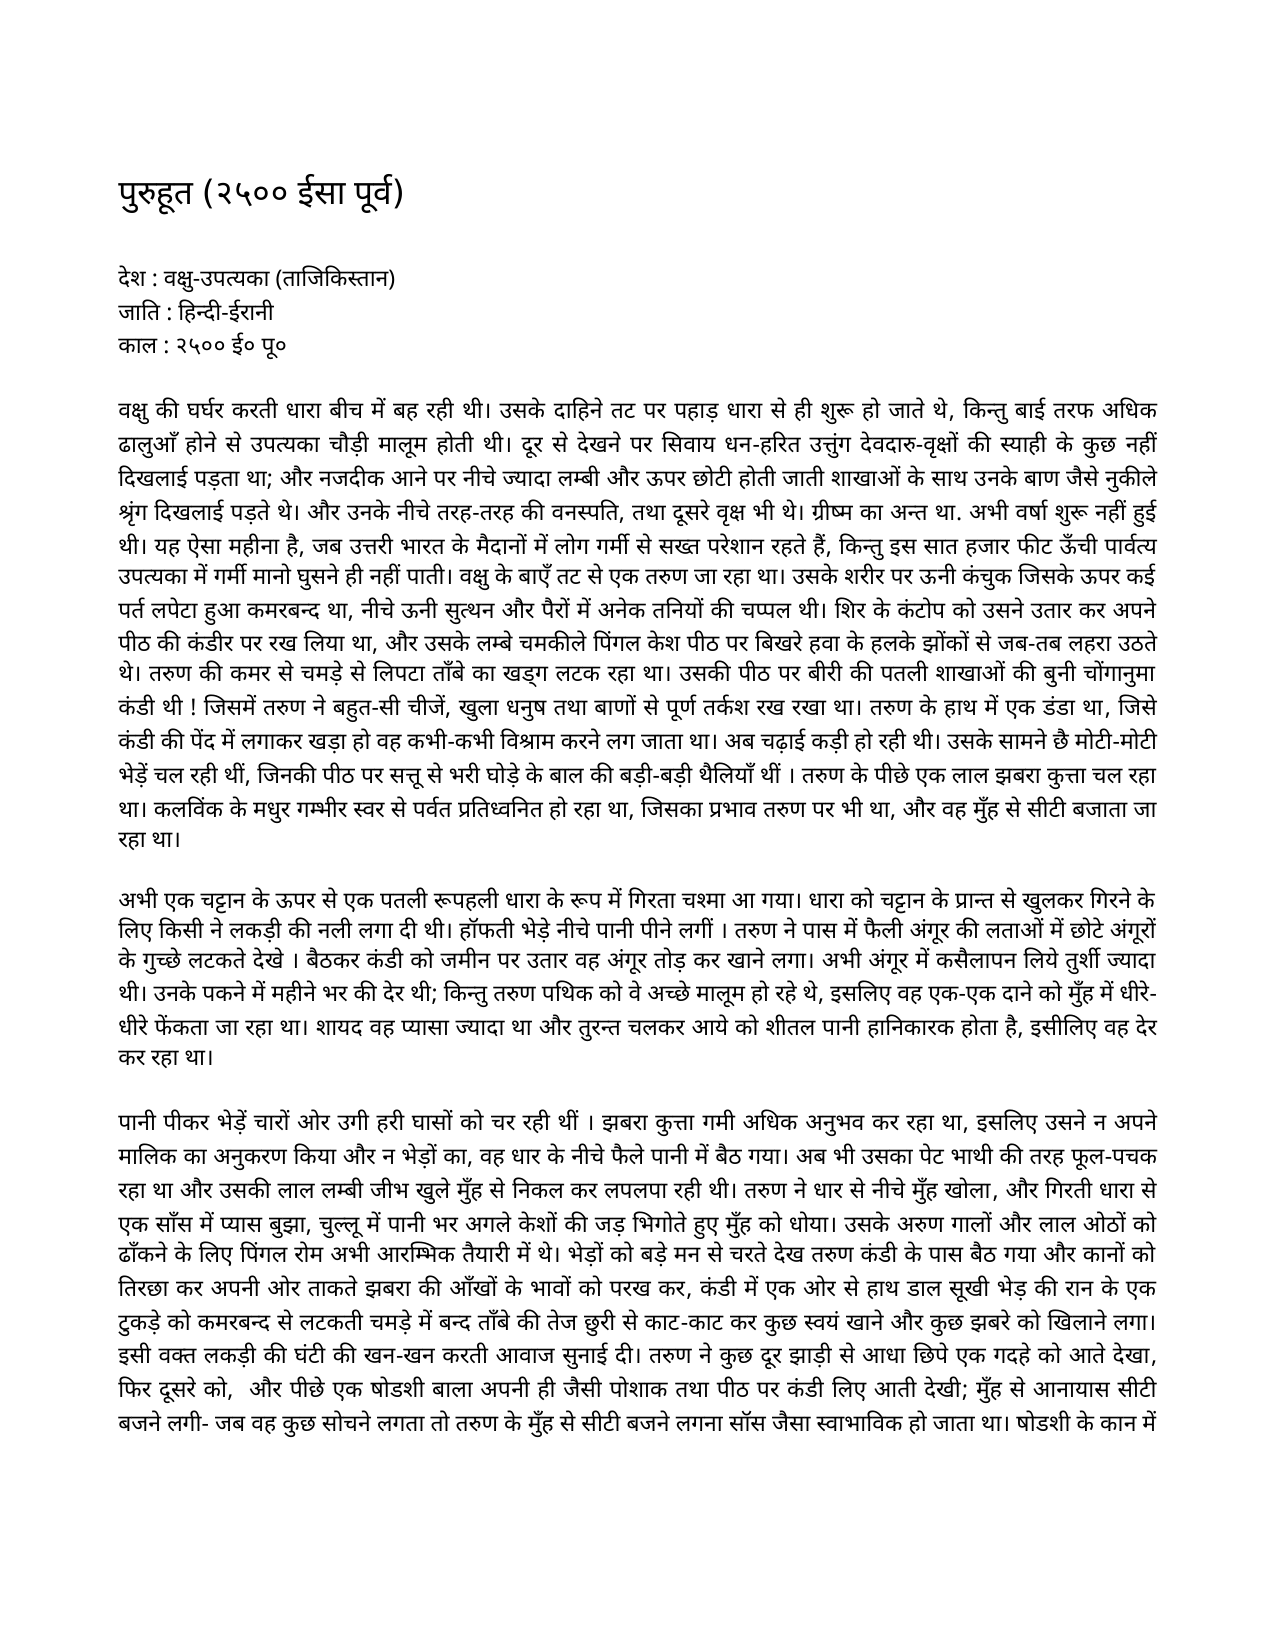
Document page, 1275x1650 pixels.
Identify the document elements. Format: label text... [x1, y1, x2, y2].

text अभी एक चट्टान के ऊपर से एक पतली रूपहली धारा के रूप में गिरता चश्मा आ गया। धारा को चट्टान के प्रान्त से खुलकर गिरने के लिए किसी ने लकड़ी की नली लगा दी थी। हॉफती भेड़े नीचे पानी पीने लगीं । तरुण ने पास में फैली अंगूर की लताओं में छोटे अंगूरों के गुच्छे लटकते देखे । बैठकर कंडी को जमीन पर उतार वह अंगूर तोड़ कर खाने लगा। अभी अंगूर में कसैलापन लिये तुर्शी ज्यादा थी। उनके पकने में महीने भर की देर थी; किन्तु तरुण पथिक को वे अच्छे मालूम हो रहे थे, इसलिए वह एक-एक दाने को मुँह में धीरे-धीरे फेंकता जा रहा था। शायद वह प्यासा ज्यादा था और तुरन्त चलकर आये को शीतल पानी हानिकारक होता है, इसीलिए वह देर कर रहा था। [118, 888, 1157, 1075]
text देश : वक्षु-उपत्यका (ताजिकिस्तान) [118, 262, 1157, 295]
text पानी पीकर भेड़ें चारों ओर उगी हरी घासों को चर रही थीं । झबरा कुत्ता गमी अधिक अनुभव कर रहा था, इसलिए उसने न अपने मालिक का अनुकरण किया और न भेड़ों का, वह धार के नीचे फैले पानी में बैठ गया। अब भी उसका पेट भाथी की तरह फूल-पचक रहा था और उसकी लाल लम्बी जीभ खुले मुँह से निकल कर लपलपा रही थी। तरुण ने धार से नीचे मुँह खोला, और गिरती धारा से एक साँस में प्यास बुझा, चुल्लू में पानी भर अगले केशों की जड़ भिगोते हुए मुँह को धोया। उसके अरुण गालों और लाल ओठों को ढाँकने के लिए पिंगल रोम अभी आरम्भिक तैयारी में थे। भेड़ों को बड़े मन से चरते देख तरुण कंडी के पास बैठ गया और कानों को तिरछा कर अपनी ओर ताकते झबरा की आँखों के भावों को परख कर, कंडी में एक ओर से हाथ डाल सूखी भेड़ की रान के एक टुकड़े को कमरबन्द से लटकती चमड़े में बन्द ताँबे की तेज छुरी से काट-काट कर कुछ स्वयं खाने और कुछ झबरे को खिलाने लगा। इसी वक्त लकड़ी की घंटी की खन-खन करती आवाज सुनाई दी। तरुण ने कुछ दूर झाड़ी से आधा छिपे एक गदहे को आते देखा, फिर दूसरे को, और पीछे एक षोडशी बाला अपनी ही जैसी पोशाक तथा पीठ पर कंडी लिए आती देखी; मुँह से आनायास सीटी बजने लगी- जब वह कुछ सोचने लगता तो तरुण के मुँह से सीटी बजने लगना सॉस जैसा स्वाभाविक हो जाता था। षोडशी के कान में [118, 1106, 1157, 1441]
text काल : २५०० ई० पू० [118, 329, 1157, 363]
subtitle पुरुहूत (२५०० ईसा पूर्व) [118, 173, 1157, 218]
text जाति : हिन्दी-ईरानी [118, 295, 1157, 329]
text वक्षु की घर्घर करती धारा बीच में बह रही थी। उसके दाहिने तट पर पहाड़ धारा से ही शुरू हो जाते थे, किन्तु बाई तरफ अधिक ढालुआँ होने से उपत्यका चौड़ी मालूम होती थी। दूर से देखने पर सिवाय धन-हरित उत्तुंग देवदारु-वृक्षों की स्याही के कुछ नहीं दिखलाई पड़ता था; और नजदीक आने पर नीचे ज्यादा लम्बी और ऊपर छोटी होती जाती शाखाओं के साथ उनके बाण जैसे नुकीले श्रृंग दिखलाई पड़ते थे। और उनके नीचे तरह-तरह की वनस्पति, तथा दूसरे वृक्ष भी थे। ग्रीष्म का अन्त था. अभी वर्षा शुरू नहीं हुई थी। यह ऐसा महीना है, जब उत्तरी भारत के मैदानों में लोग गर्मी से सख्त परेशान रहते हैं, किन्तु इस सात हजार फीट ऊँची पार्वत्य उपत्यका में गर्मी मानो घुसने ही नहीं पाती। वक्षु के बाएँ तट से एक तरुण जा रहा था। उसके शरीर पर ऊनी कंचुक जिसके ऊपर कई पर्त लपेटा हुआ कमरबन्द था, नीचे ऊनी सुत्थन और पैरों में अनेक तनियों की चप्पल थी। शिर के कंटोप को उसने उतार कर अपने पीठ की कंडीर पर रख लिया था, और उसके लम्बे चमकीले पिंगल केश पीठ पर बिखरे हवा के हलके झोंकों से जब-तब लहरा उठते थे। तरुण की कमर से चमड़े से लिपटा ताँबे का खड्ग लटक रहा था। उसकी पीठ पर बीरी की पतली शाखाओं की बुनी चोंगानुमा कंडी थी ! जिसमें तरुण ने बहुत-सी चीजें, खुला धनुष तथा बाणों से पूर्ण तर्कश रख रखा था। तरुण के हाथ में एक डंडा था, जिसे कंडी की पेंद में लगाकर खड़ा हो वह कभी-कभी विश्राम करने लग जाता था। अब चढ़ाई कड़ी हो रही थी। उसके सामने छै मोटी-मोटी भेड़ें चल रही थीं, जिनकी पीठ पर सत्तू से भरी घोड़े के बाल की बड़ी-बड़ी थैलियाँ थीं । तरुण के पीछे एक लाल झबरा कुत्ता चल रहा था। कलविंक के मधुर गम्भीर स्वर से पर्वत प्रतिध्वनित हो रहा था, जिसका प्रभाव तरुण पर भी था, और वह मुँह से सीटी बजाता जा रहा था। [118, 394, 1157, 856]
